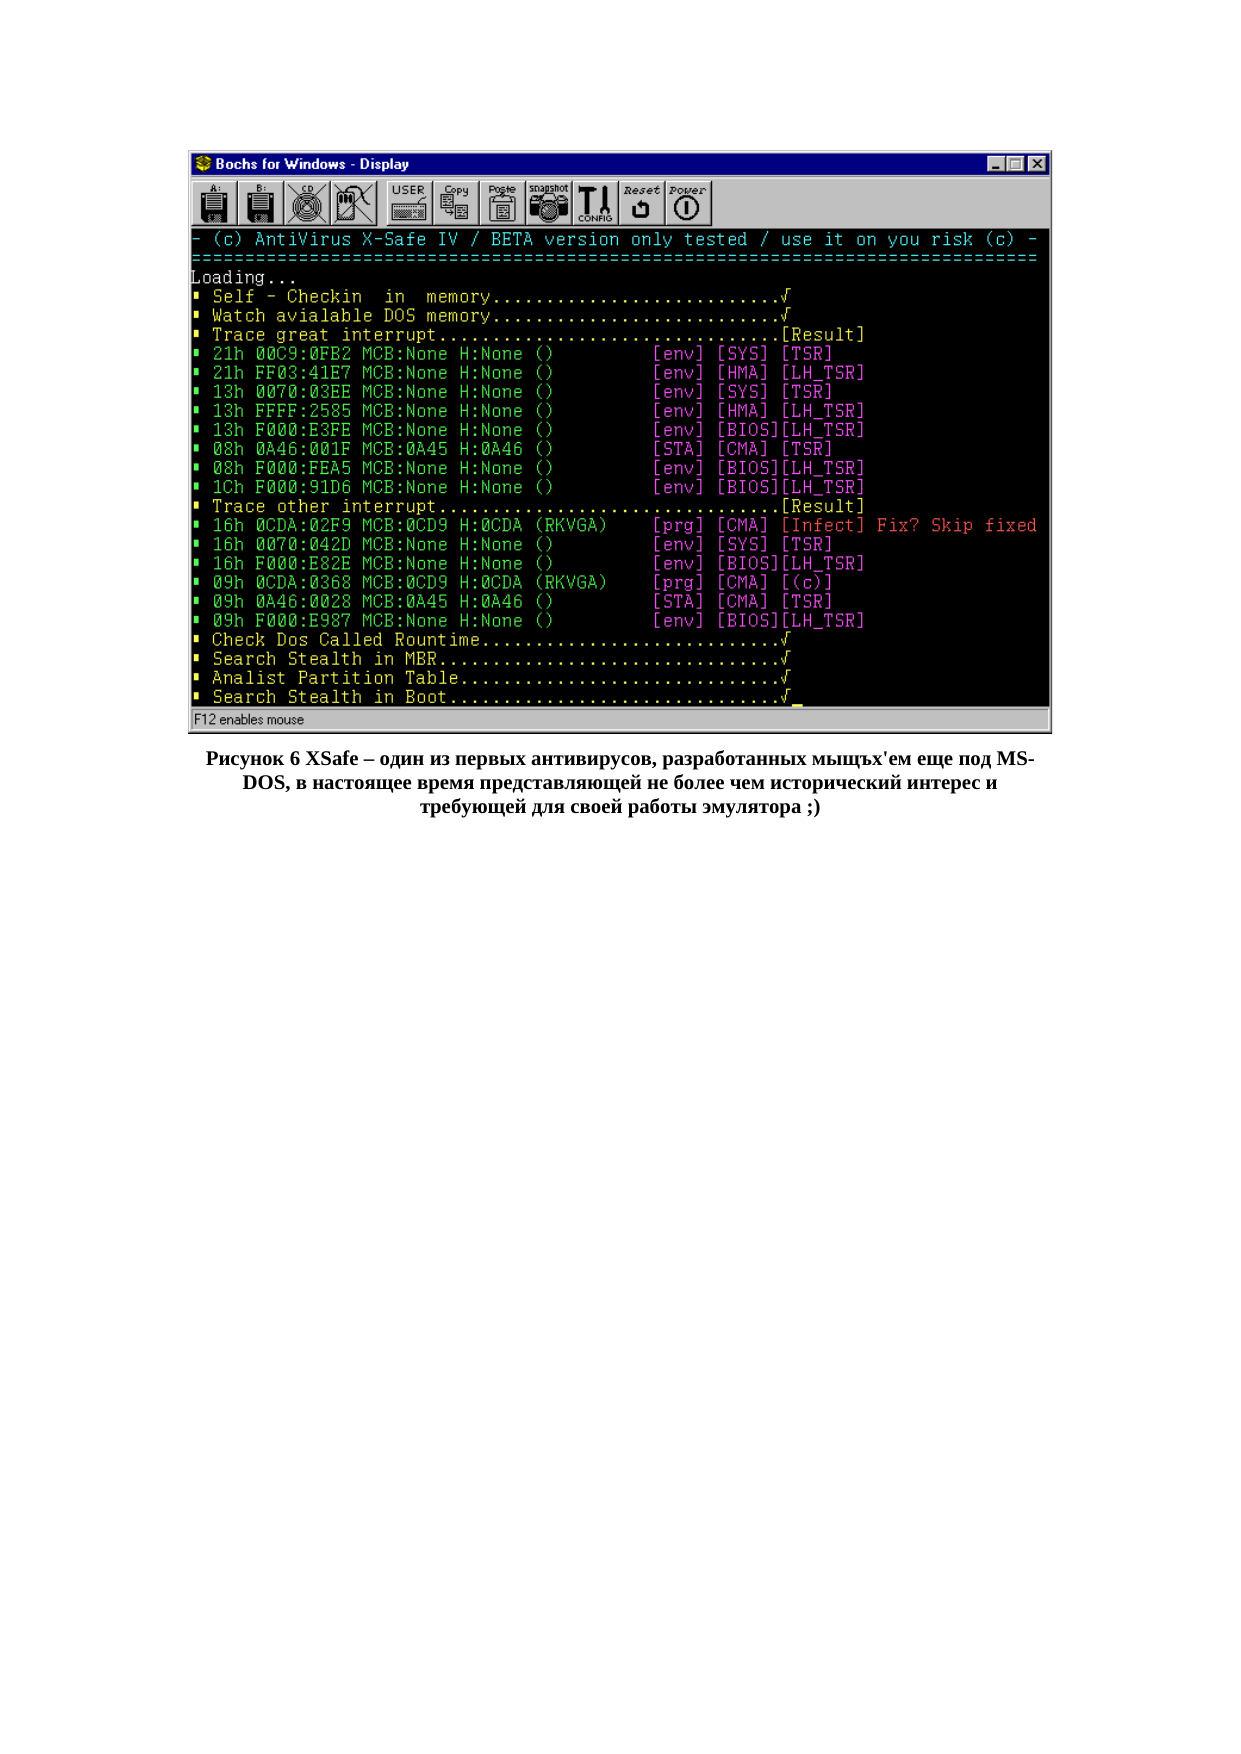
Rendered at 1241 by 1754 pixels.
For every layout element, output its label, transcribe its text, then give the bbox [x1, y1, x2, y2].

text Рисунок 6 XSafe – один из первых антивирусов, разработанных мыщъх'ем еще под MS-DOS, в настоящее время представляющей не более чем исторический интерес и требующей для своей работы эмулятора ;) [187, 746, 1053, 818]
picture [188, 150, 1053, 734]
